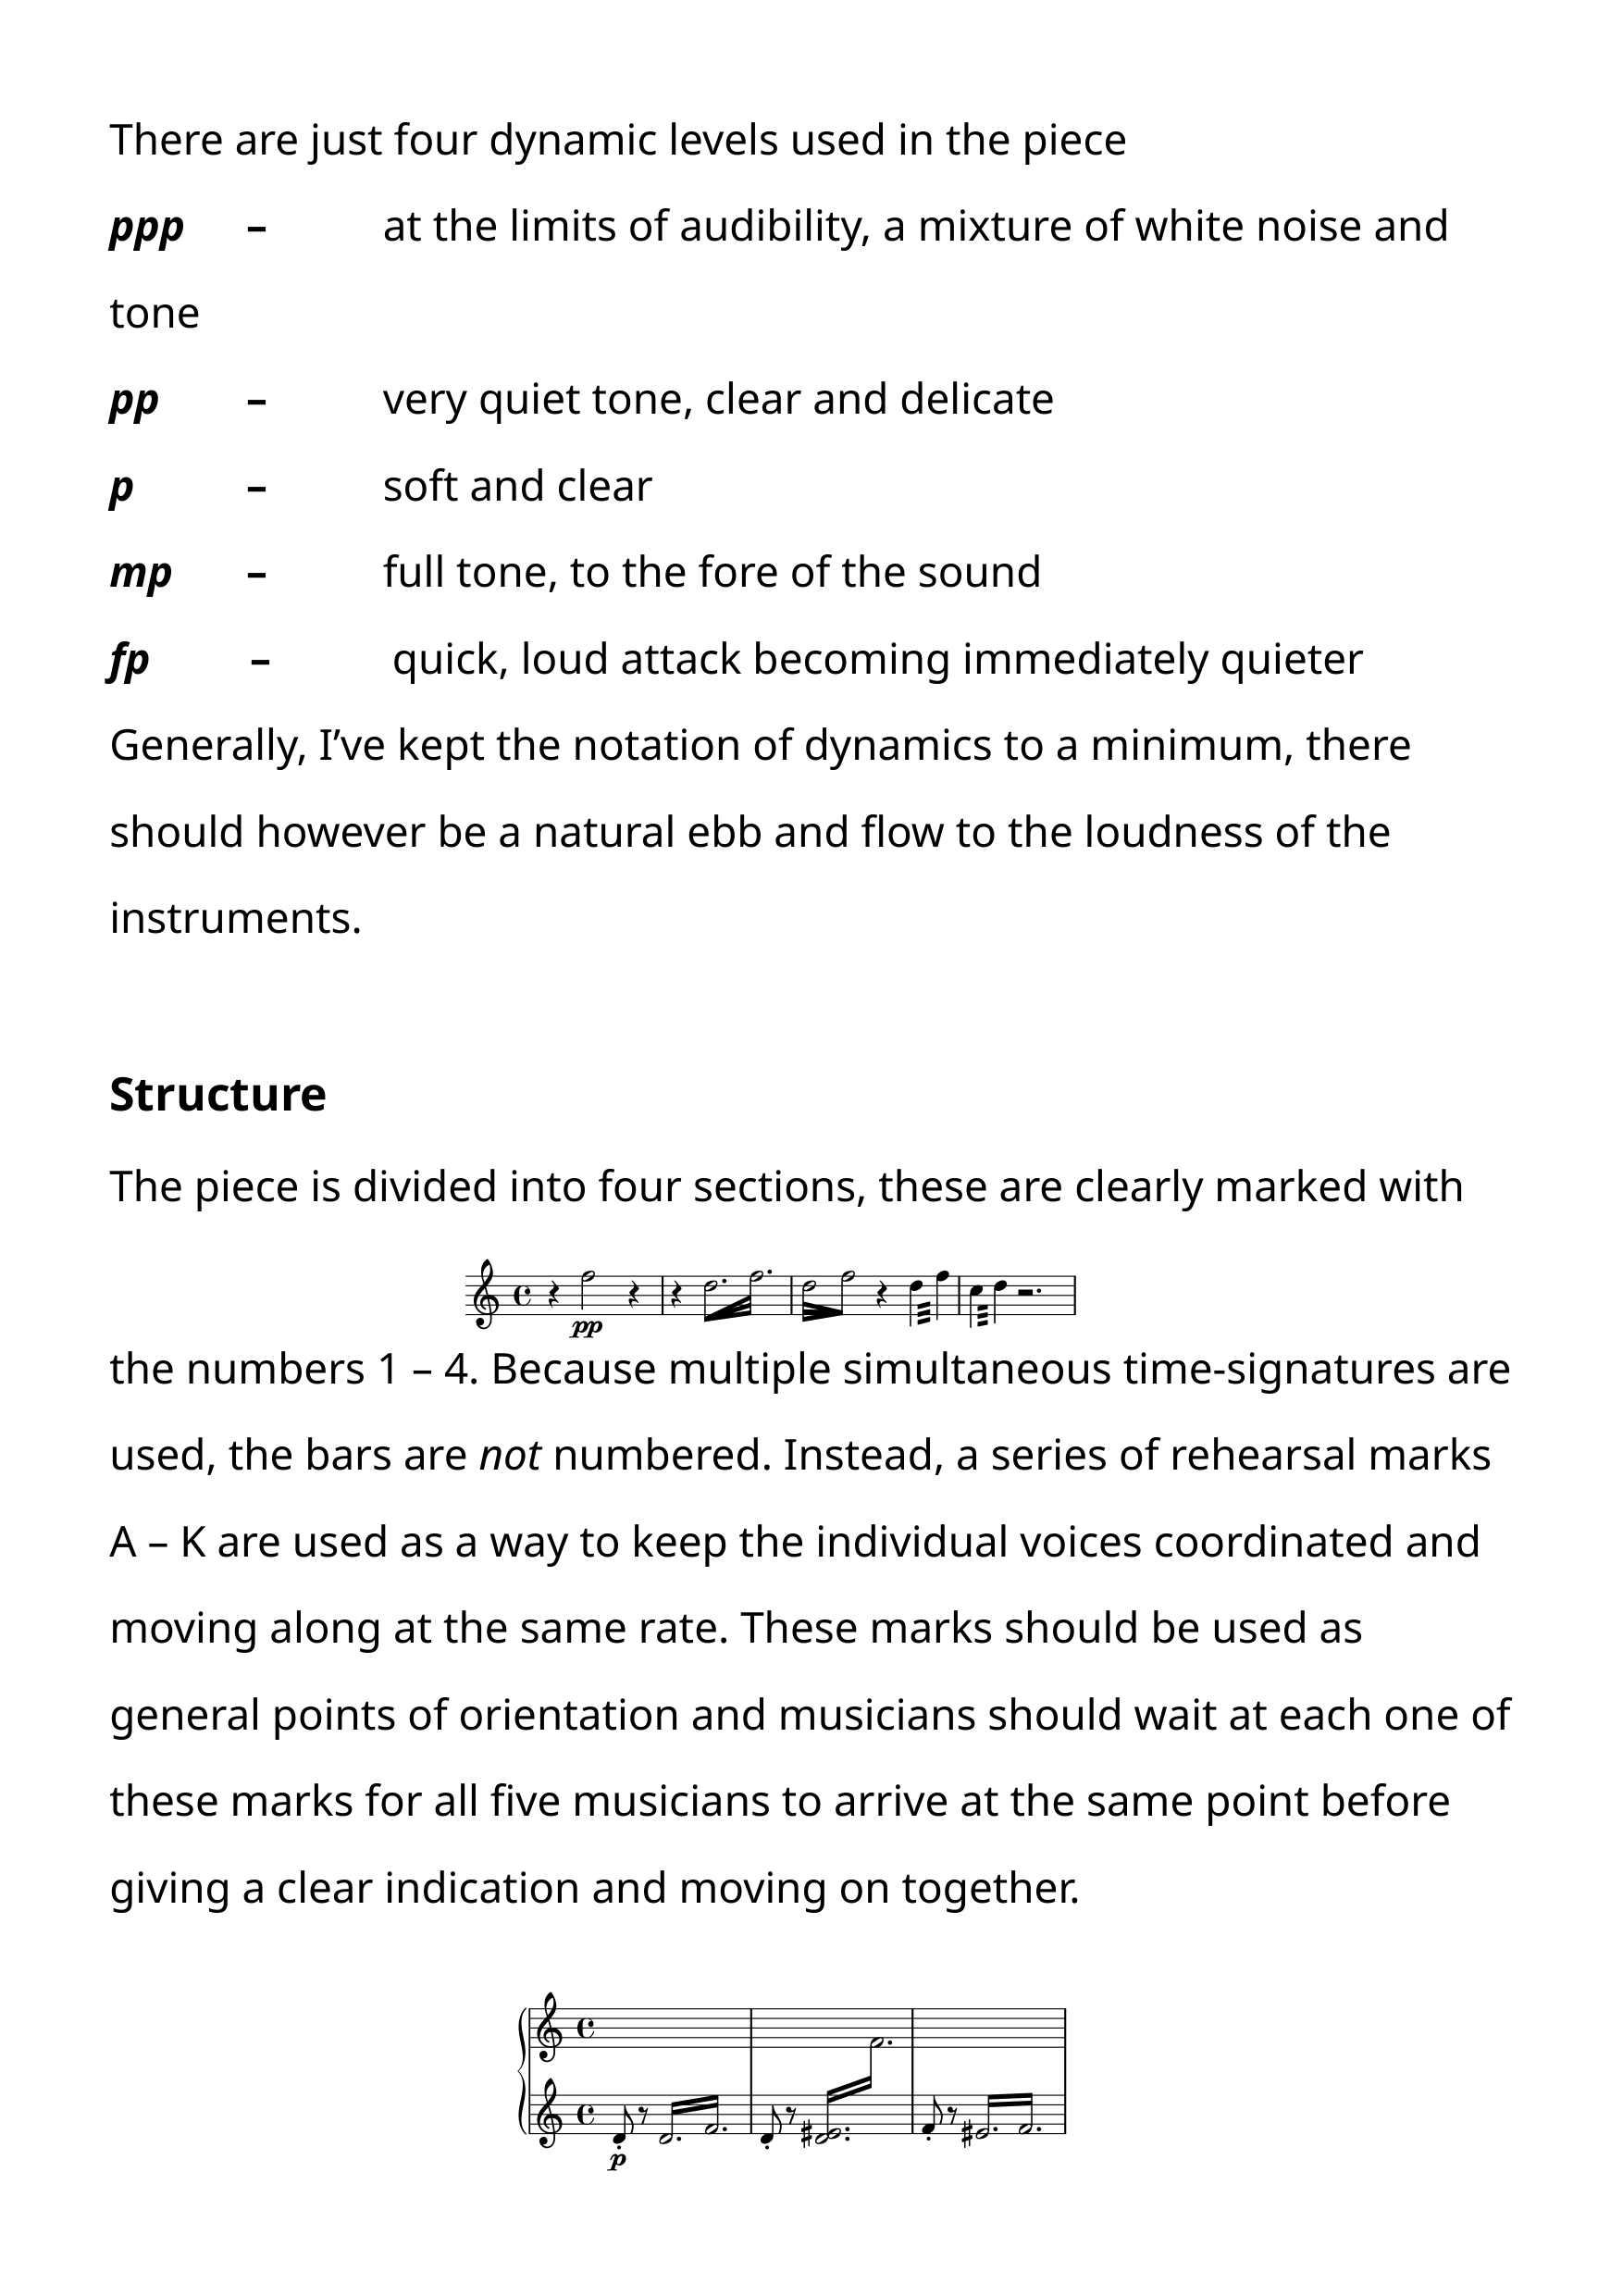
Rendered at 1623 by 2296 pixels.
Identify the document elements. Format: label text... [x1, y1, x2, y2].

text mp – full tone, to the fore of the sound [109, 542, 1514, 600]
text fp – quick, loud attack becoming immediately quieter [109, 628, 1514, 687]
text pp – very quiet tone, clear and delicate [109, 369, 1514, 427]
text There are just four dynamic levels used in the piece [109, 109, 1514, 168]
text Generally, I’ve kept the notation of dynamics to a minimum, there should however be a natural ebb and flow to the loudness of the instruments. [109, 715, 1514, 946]
picture [517, 1990, 1068, 2171]
text ppp – at the limits of audibility, a mixture of white noise and tone [109, 196, 1514, 341]
text p – soft and clear [109, 455, 1514, 514]
text Structure [109, 1061, 1514, 1124]
picture [465, 1257, 1077, 1338]
text The piece is divided into four sections, these are clearly marked with the numbers 1 – 4. Because multiple simultaneous time-signatures are used, the bars are not numbered. Instead, a series of rehearsal marks A – K are used as a way to keep the individual voices coordinated and moving along at the same rate. These marks should be used as general points of orientation and musicians should wait at each one of these marks for all five musicians to arrive at the same point before giving a clear indication and moving on together. [109, 1156, 1514, 1916]
